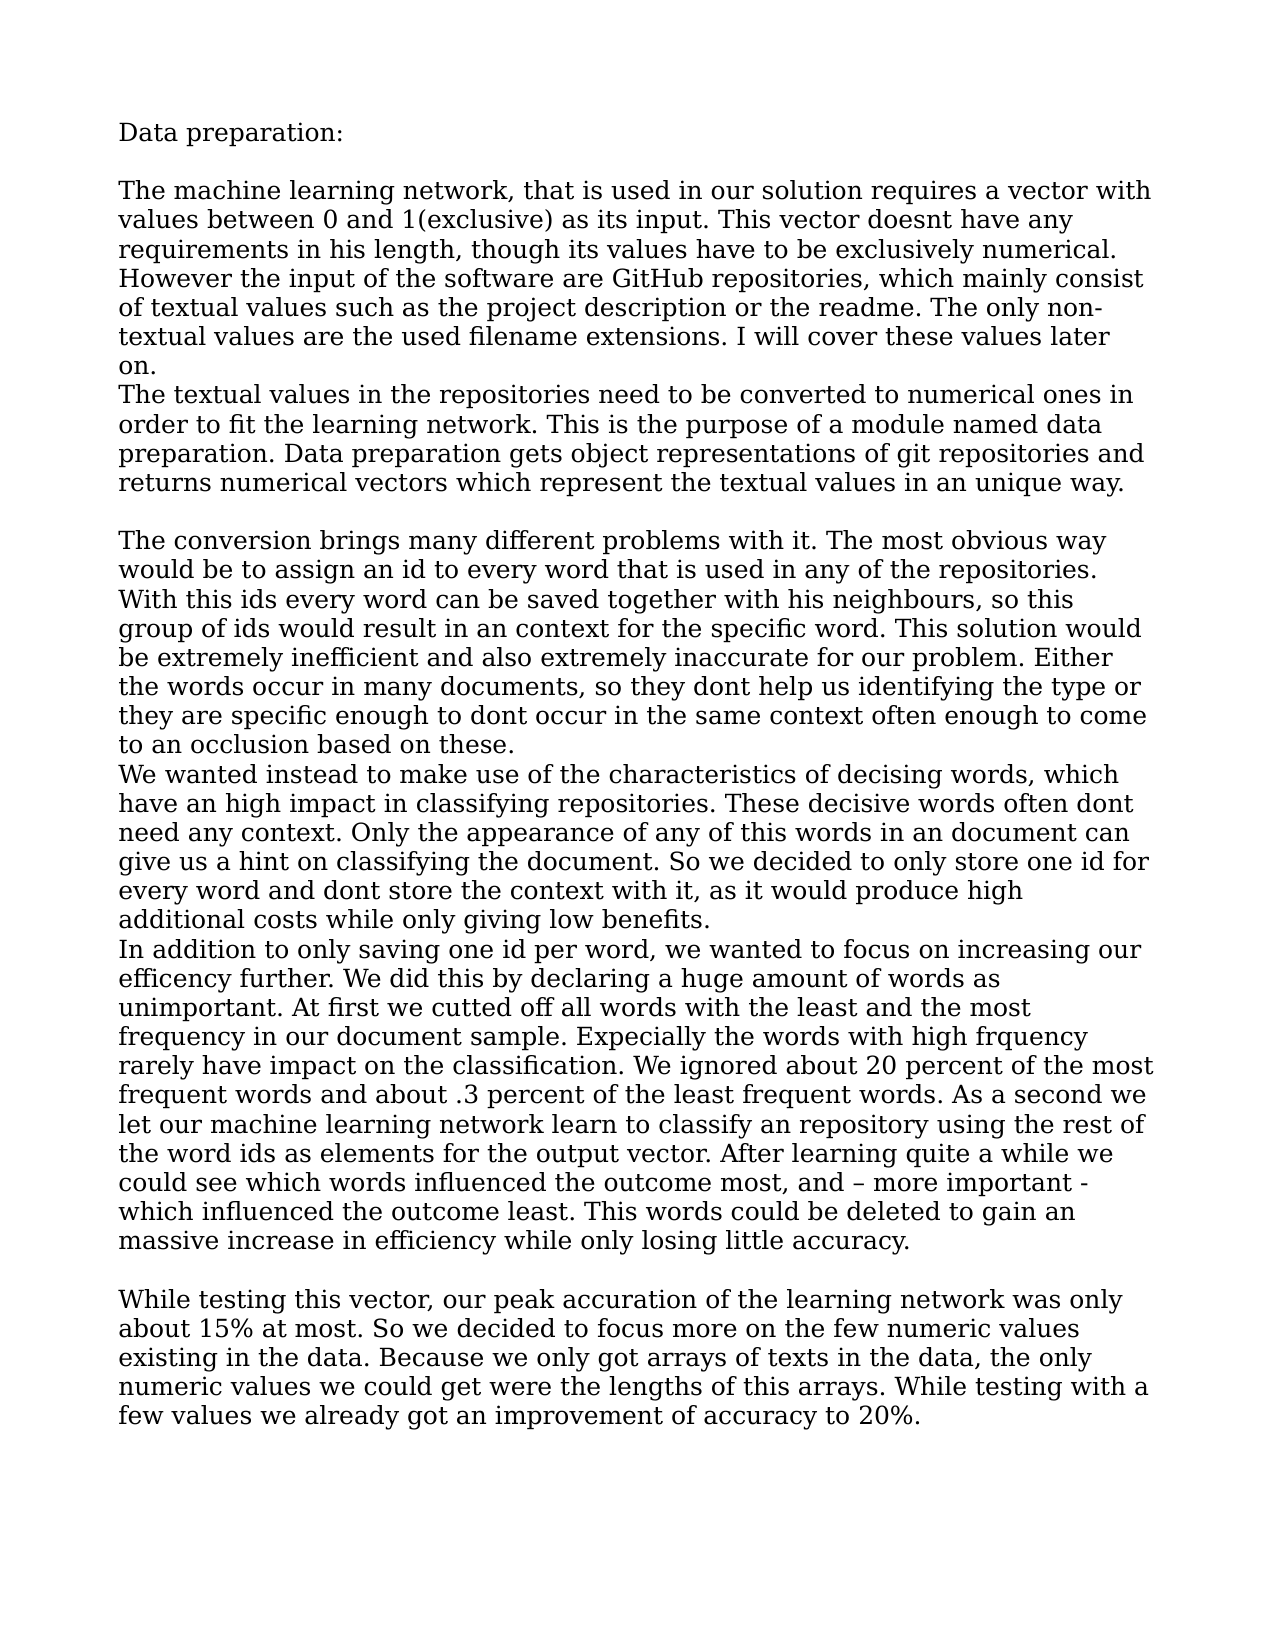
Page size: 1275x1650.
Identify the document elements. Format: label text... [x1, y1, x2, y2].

text While testing this vector, our peak accuration of the learning network was only about 15% at most. So we decided to focus more on the few numeric values existing in the data. Because we only got arrays of texts in the data, the only numeric values we could get were the lengths of this arrays. While testing with a few values we already got an improvement of accuracy to 20%. [118, 1285, 1157, 1431]
text The machine learning network, that is used in our solution requires a vector with values between 0 and 1(exclusive) as its input. This vector doesnt have any requirements in his length, though its values have to be exclusively numerical. [118, 176, 1157, 264]
text However the input of the software are GitHub repositories, which mainly consist of textual values such as the project description or the readme. The only non-textual values are the used filename extensions. I will cover these values later on. [118, 264, 1157, 381]
text Data preparation: [118, 118, 1157, 147]
text In addition to only saving one id per word, we wanted to focus on increasing our efficency further. We did this by declaring a huge amount of words as unimportant. At first we cutted off all words with the least and the most frequency in our document sample. Expecially the words with high frquency rarely have impact on the classification. We ignored about 20 percent of the most frequent words and about .3 percent of the least frequent words. As a second we let our machine learning network learn to classify an repository using the rest of the word ids as elements for the output vector. After learning quite a while we could see which words influenced the outcome most, and – more important - which influenced the outcome least. This words could be deleted to gain an massive increase in efficiency while only losing little accuracy. [118, 935, 1157, 1256]
text The textual values in the repositories need to be converted to numerical ones in order to fit the learning network. This is the purpose of a module named data preparation. Data preparation gets object representations of git repositories and returns numerical vectors which represent the textual values in an unique way. [118, 381, 1157, 497]
text The conversion brings many different problems with it. The most obvious way would be to assign an id to every word that is used in any of the repositories. With this ids every word can be saved together with his neighbours, so this group of ids would result in an context for the specific word. This solution would be extremely inefficient and also extremely inaccurate for our problem. Either the words occur in many documents, so they dont help us identifying the type or they are specific enough to dont occur in the same context often enough to come to an occlusion based on these. [118, 526, 1157, 760]
text We wanted instead to make use of the characteristics of decising words, which have an high impact in classifying repositories. These decisive words often dont need any context. Only the appearance of any of this words in an document can give us a hint on classifying the document. So we decided to only store one id for every word and dont store the context with it, as it would produce high additional costs while only giving low benefits. [118, 760, 1157, 935]
